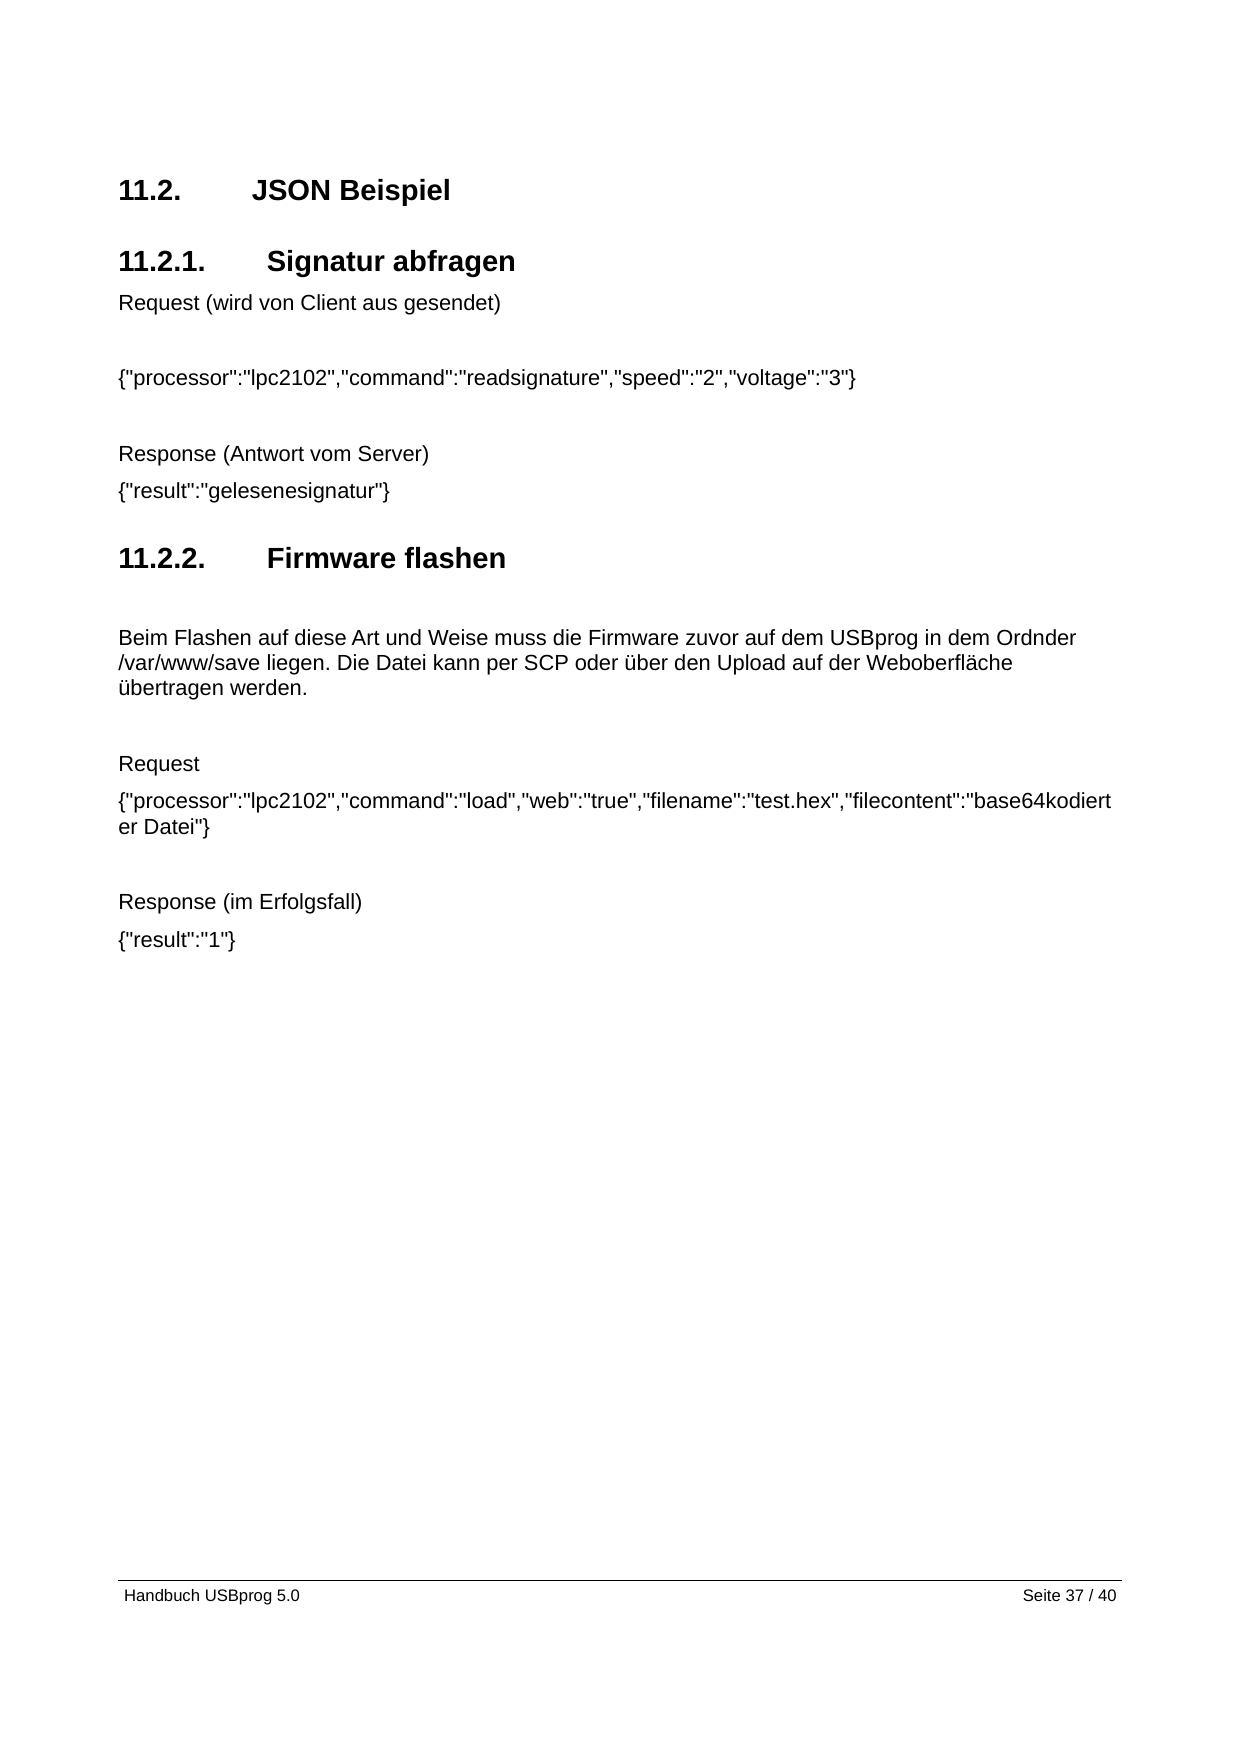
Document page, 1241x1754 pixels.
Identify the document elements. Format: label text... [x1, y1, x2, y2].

text {"processor":"lpc2102","command":"readsignature","speed":"2","voltage":"3"} [118, 365, 1122, 391]
text Request [118, 751, 1122, 776]
text Response (Antwort vom Server) [118, 441, 1122, 466]
subtitle Firmware flashen [118, 541, 1122, 575]
text {"processor":"lpc2102","command":"load","web":"true","filename":"test.hex","filecontent":"base64kodierter Datei"} [118, 788, 1122, 839]
text Response (im Erfolgsfall) [118, 889, 1122, 914]
subtitle Signatur abfragen [118, 244, 1122, 277]
subtitle JSON Beispiel [118, 173, 1122, 206]
text {"result":"gelesenesignatur"} [118, 478, 1122, 504]
text Request (wird von Client aus gesendet) [118, 290, 1122, 315]
text {"result":"1"} [118, 927, 1122, 952]
text Beim Flashen auf diese Art und Weise muss die Firmware zuvor auf dem USBprog in dem Ordnder /var/www/save liegen. Die Datei kann per SCP oder über den Upload auf der Weboberfläche übertragen werden. [118, 625, 1122, 701]
